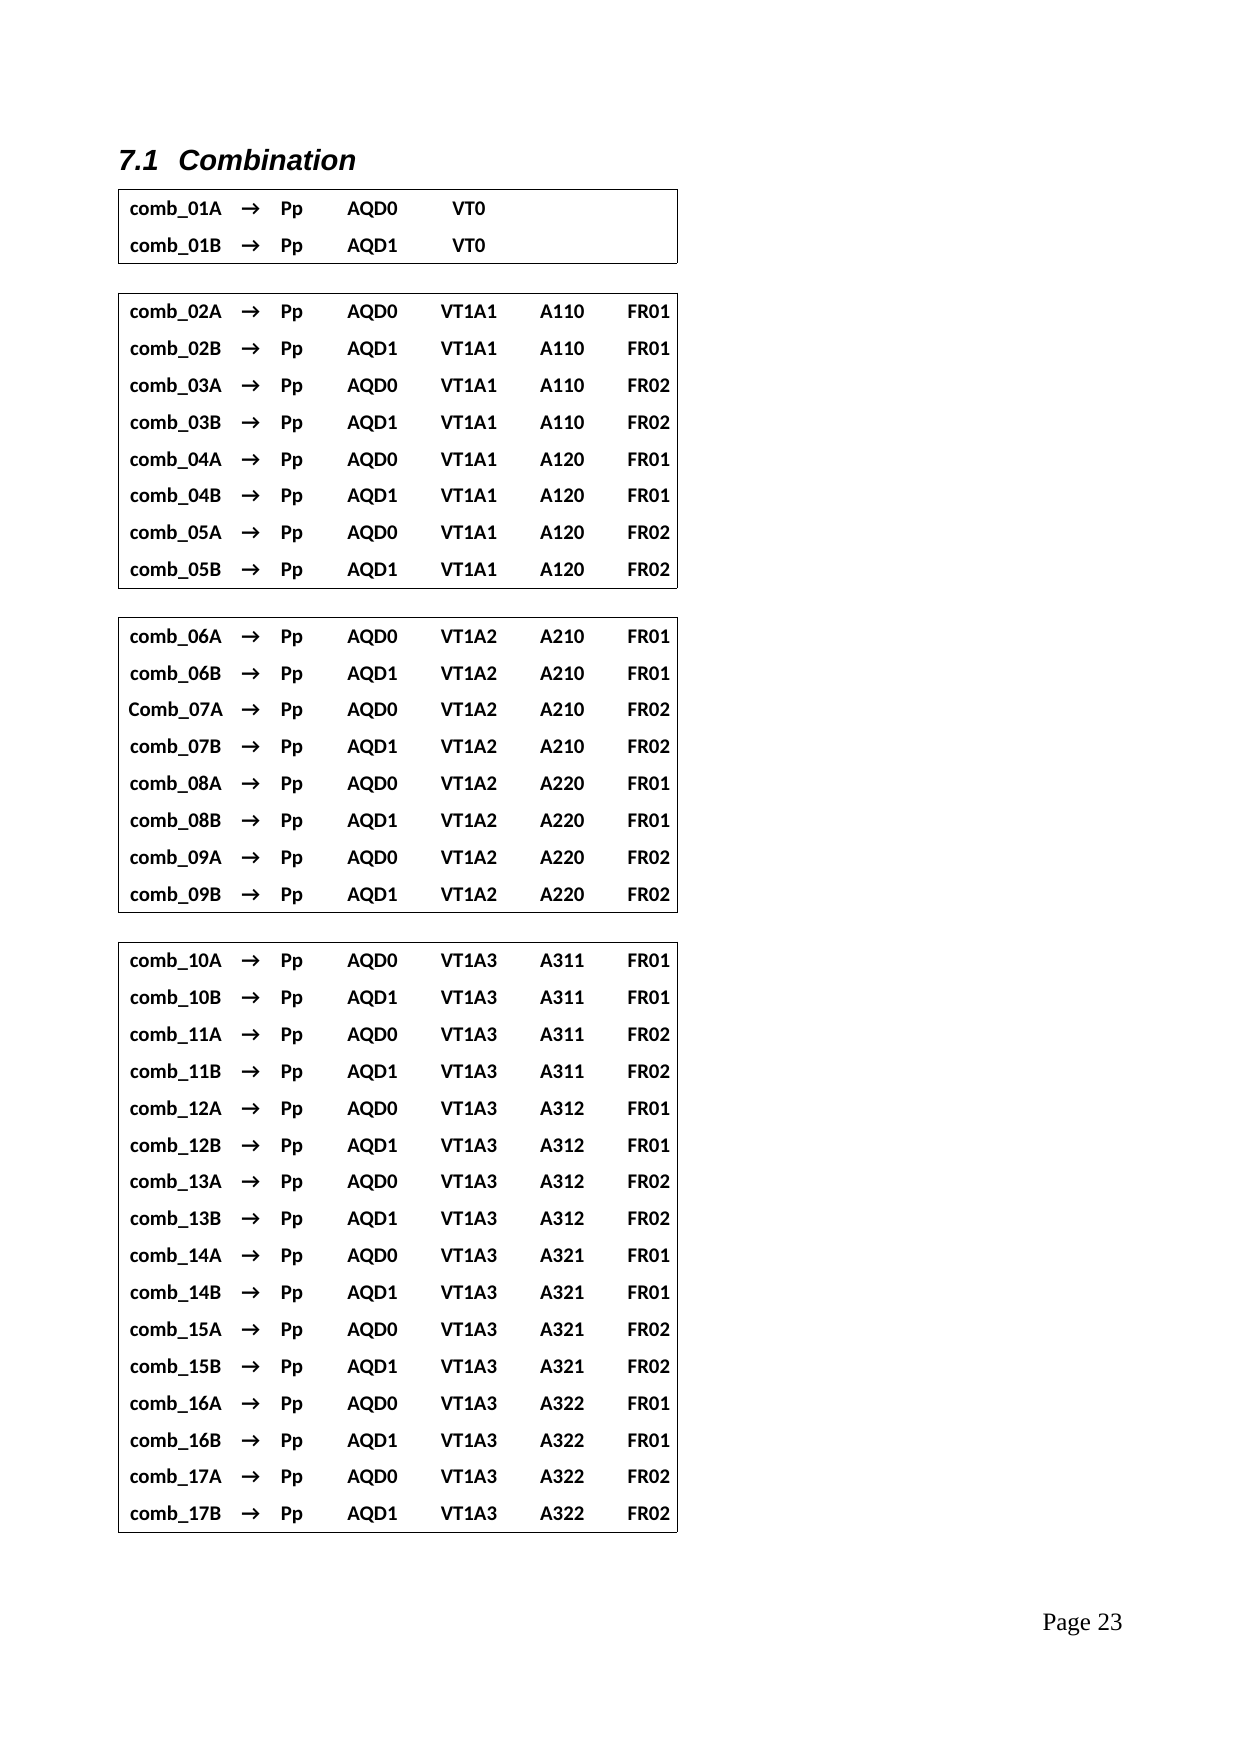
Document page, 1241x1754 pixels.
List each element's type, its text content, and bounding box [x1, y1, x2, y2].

table_header Pp [273, 190, 311, 226]
table_cell VT1A2 [434, 654, 504, 691]
table_cell Pp [273, 226, 311, 263]
table_cell comb_16A [119, 1384, 233, 1421]
table_cell [591, 765, 621, 802]
table_cell A321 [533, 1274, 591, 1311]
table_cell [404, 294, 434, 329]
table_cell comb_14B [119, 1274, 233, 1311]
table_cell A311 [533, 1016, 591, 1052]
table_cell [591, 1311, 621, 1347]
table_cell [591, 839, 621, 875]
table_cell → [233, 875, 273, 912]
table_cell VT1A1 [434, 514, 504, 551]
table_cell → [233, 618, 273, 654]
table_cell comb_04B [119, 477, 233, 514]
table_cell [504, 264, 533, 292]
table_cell [404, 1237, 434, 1274]
table_cell [404, 765, 434, 802]
table_cell [591, 514, 621, 551]
table_cell [504, 1163, 533, 1200]
table_cell [504, 514, 533, 551]
table_cell [504, 551, 533, 588]
table_cell A311 [533, 1053, 591, 1089]
table_cell → [233, 1348, 273, 1384]
table_cell VT1A3 [434, 1274, 504, 1311]
table_cell [340, 913, 404, 942]
table_cell [591, 330, 621, 366]
table_cell [404, 802, 434, 838]
table_cell A312 [533, 1163, 591, 1200]
table_cell [404, 514, 434, 551]
table_cell AQD0 [340, 1311, 404, 1347]
table_cell [404, 1495, 434, 1532]
table_cell AQD1 [340, 226, 404, 263]
table_cell → [233, 839, 273, 875]
table_cell [118, 913, 233, 942]
table_cell → [233, 1311, 273, 1347]
table_cell VT1A3 [434, 1053, 504, 1089]
table_cell VT1A3 [434, 1458, 504, 1495]
table_cell Pp [273, 1384, 311, 1421]
table_cell Pp [273, 1053, 311, 1089]
table_cell A321 [533, 1311, 591, 1347]
table_cell [504, 440, 533, 477]
table_cell comb_12B [119, 1126, 233, 1163]
table_cell [591, 440, 621, 477]
table_cell VT1A2 [434, 618, 504, 654]
table_cell [404, 1089, 434, 1126]
table_cell A110 [533, 403, 591, 440]
table_cell [504, 839, 533, 875]
table_cell [591, 979, 621, 1016]
table_cell [621, 226, 677, 263]
table_cell comb_11A [119, 1016, 233, 1052]
table_cell [311, 1348, 340, 1384]
table_cell [404, 551, 434, 588]
table_cell [591, 1495, 621, 1532]
table_header → [233, 190, 273, 226]
table_cell A220 [533, 802, 591, 838]
table_cell FR02 [621, 839, 677, 875]
table_cell FR01 [621, 477, 677, 514]
table_cell FR01 [621, 618, 677, 654]
table_cell [311, 1163, 340, 1200]
table_cell AQD1 [340, 1274, 404, 1311]
table_cell AQD0 [340, 618, 404, 654]
table_cell Pp [273, 440, 311, 477]
table_cell Pp [273, 514, 311, 551]
table_cell → [233, 802, 273, 838]
subtitle Combination [118, 143, 1122, 177]
table_cell comb_10B [119, 979, 233, 1016]
table_cell Pp [273, 1311, 311, 1347]
table_cell [504, 589, 533, 617]
table_cell AQD1 [340, 1200, 404, 1237]
table_cell comb_04A [119, 440, 233, 477]
table_cell A312 [533, 1089, 591, 1126]
table_cell AQD0 [340, 1016, 404, 1052]
table_cell A120 [533, 440, 591, 477]
table_cell [591, 728, 621, 765]
table_cell → [233, 1200, 273, 1237]
table_cell [311, 839, 340, 875]
table_cell FR02 [621, 1458, 677, 1495]
table_cell [311, 330, 340, 366]
table_cell FR01 [621, 654, 677, 691]
table_cell [311, 514, 340, 551]
table_cell [591, 403, 621, 440]
table_cell [404, 1311, 434, 1347]
table_cell comb_03B [119, 403, 233, 440]
table_cell [311, 1458, 340, 1495]
table_cell [311, 1495, 340, 1532]
table_cell [591, 1384, 621, 1421]
table_cell [404, 1126, 434, 1163]
table_cell VT1A3 [434, 1384, 504, 1421]
table_cell [591, 1274, 621, 1311]
table_cell AQD0 [340, 514, 404, 551]
table_cell AQD1 [340, 979, 404, 1016]
table_cell Pp [273, 477, 311, 514]
table_cell VT1A3 [434, 1495, 504, 1532]
table_cell [311, 913, 340, 942]
table_cell Pp [273, 551, 311, 588]
table_cell VT1A2 [434, 691, 504, 728]
table_header AQD0 [340, 190, 404, 226]
table_cell → [233, 943, 273, 979]
table_cell → [233, 1384, 273, 1421]
table_cell [504, 618, 533, 654]
table_cell VT1A3 [434, 1089, 504, 1126]
table_cell A321 [533, 1237, 591, 1274]
table_cell → [233, 654, 273, 691]
table_cell FR01 [621, 943, 677, 979]
table_cell [404, 1163, 434, 1200]
table_cell VT1A3 [434, 1163, 504, 1200]
table_cell → [233, 728, 273, 765]
table_cell → [233, 294, 273, 329]
table_cell → [233, 1274, 273, 1311]
table_cell Pp [273, 366, 311, 403]
table_cell [504, 477, 533, 514]
table_cell [118, 589, 233, 617]
table_cell [504, 1237, 533, 1274]
table_cell [504, 1348, 533, 1384]
table_cell [591, 294, 621, 329]
table_cell [404, 618, 434, 654]
table_cell [311, 440, 340, 477]
table_cell A120 [533, 551, 591, 588]
table_cell Pp [273, 618, 311, 654]
table_cell VT1A3 [434, 1348, 504, 1384]
table_cell [434, 589, 504, 617]
table_cell [233, 913, 273, 942]
table_cell → [233, 1458, 273, 1495]
table_cell [591, 654, 621, 691]
table_cell comb_10A [119, 943, 233, 979]
table_cell [404, 1384, 434, 1421]
table_cell A210 [533, 654, 591, 691]
table_cell FR02 [621, 1053, 677, 1089]
table_cell [533, 913, 591, 942]
table_cell → [233, 1163, 273, 1200]
table_cell AQD1 [340, 477, 404, 514]
table_cell FR02 [621, 728, 677, 765]
table_cell Pp [273, 1237, 311, 1274]
table_cell → [233, 979, 273, 1016]
table_cell [533, 226, 591, 263]
table_cell [273, 913, 311, 942]
table_cell comb_02B [119, 330, 233, 366]
table_cell AQD1 [340, 330, 404, 366]
table_cell Pp [273, 1495, 311, 1532]
table_cell VT1A3 [434, 943, 504, 979]
table_cell comb_08B [119, 802, 233, 838]
table_header [504, 190, 533, 226]
table_cell AQD1 [340, 1495, 404, 1532]
table_cell → [233, 1053, 273, 1089]
table_cell [404, 728, 434, 765]
table_cell [404, 477, 434, 514]
table_cell [404, 264, 434, 292]
table_cell [404, 913, 434, 942]
table_header [311, 190, 340, 226]
table_cell AQD0 [340, 691, 404, 728]
table_cell [404, 839, 434, 875]
table_cell [504, 1458, 533, 1495]
table_cell comb_05B [119, 551, 233, 588]
table_cell comb_07B [119, 728, 233, 765]
table_cell [591, 477, 621, 514]
table_cell FR02 [621, 551, 677, 588]
table_cell FR02 [621, 691, 677, 728]
table_cell [504, 765, 533, 802]
table_cell VT1A3 [434, 979, 504, 1016]
table_cell [404, 403, 434, 440]
table_cell [311, 654, 340, 691]
table_cell → [233, 1421, 273, 1458]
table_cell Pp [273, 802, 311, 838]
table_cell [311, 875, 340, 912]
table_cell comb_01B [119, 226, 233, 263]
table_header [591, 190, 621, 226]
table_cell VT1A2 [434, 765, 504, 802]
table_cell [118, 264, 233, 292]
table_cell VT1A2 [434, 875, 504, 912]
table_cell [504, 1495, 533, 1532]
table_cell comb_15B [119, 1348, 233, 1384]
table_cell → [233, 765, 273, 802]
table_cell [404, 1348, 434, 1384]
table_cell FR01 [621, 802, 677, 838]
table_cell → [233, 514, 273, 551]
table_cell Pp [273, 1200, 311, 1237]
table_cell [591, 802, 621, 838]
table_cell comb_06B [119, 654, 233, 691]
table_cell [233, 589, 273, 617]
table_cell Pp [273, 294, 311, 329]
table_cell [404, 1016, 434, 1052]
table_header comb_01A [119, 190, 233, 226]
table_cell [504, 802, 533, 838]
table_cell [233, 264, 273, 292]
table_cell A311 [533, 979, 591, 1016]
table_cell comb_12A [119, 1089, 233, 1126]
table_cell [311, 943, 340, 979]
table_cell AQD1 [340, 1126, 404, 1163]
table_cell [591, 264, 621, 292]
table_cell → [233, 403, 273, 440]
table_cell comb_02A [119, 294, 233, 329]
table_cell [591, 691, 621, 728]
table_cell AQD0 [340, 1089, 404, 1126]
table_cell [404, 1200, 434, 1237]
table_cell [533, 589, 591, 617]
table_cell [591, 943, 621, 979]
table_cell FR01 [621, 1089, 677, 1126]
table_cell AQD1 [340, 1348, 404, 1384]
table_cell comb_15A [119, 1311, 233, 1347]
table_cell [311, 1421, 340, 1458]
table_cell → [233, 551, 273, 588]
table_cell Pp [273, 1274, 311, 1311]
table_cell [404, 589, 434, 617]
table_cell AQD0 [340, 1384, 404, 1421]
table_cell [504, 913, 533, 942]
table_cell [504, 226, 533, 263]
table_cell Pp [273, 1126, 311, 1163]
table_cell [504, 943, 533, 979]
table_cell AQD1 [340, 1053, 404, 1089]
table_cell [340, 264, 404, 292]
table_cell [591, 366, 621, 403]
table_cell [591, 875, 621, 912]
table_cell [311, 589, 340, 617]
table_cell [311, 802, 340, 838]
table_cell [504, 1384, 533, 1421]
table_cell A120 [533, 514, 591, 551]
table_cell [311, 1200, 340, 1237]
table_cell [504, 1053, 533, 1089]
table_cell A210 [533, 728, 591, 765]
table_cell Pp [273, 403, 311, 440]
table_cell [591, 1237, 621, 1274]
table_cell A322 [533, 1384, 591, 1421]
table_cell [404, 691, 434, 728]
table_cell VT1A1 [434, 366, 504, 403]
table_cell AQD1 [340, 551, 404, 588]
table_cell FR01 [621, 765, 677, 802]
table_cell AQD1 [340, 1421, 404, 1458]
table_cell Pp [273, 1348, 311, 1384]
table_cell [311, 728, 340, 765]
table_cell VT1A2 [434, 802, 504, 838]
table_cell VT1A1 [434, 294, 504, 329]
table_cell comb_03A [119, 366, 233, 403]
table_cell AQD1 [340, 654, 404, 691]
table_cell Pp [273, 765, 311, 802]
table_cell → [233, 366, 273, 403]
table_cell AQD1 [340, 728, 404, 765]
table_cell → [233, 1237, 273, 1274]
table_cell [621, 913, 677, 942]
table_cell comb_17A [119, 1458, 233, 1495]
table_cell FR01 [621, 330, 677, 366]
table_cell [591, 1458, 621, 1495]
table_cell VT1A2 [434, 839, 504, 875]
table_cell A322 [533, 1458, 591, 1495]
table_cell Pp [273, 728, 311, 765]
table_cell [311, 1274, 340, 1311]
table_cell [504, 728, 533, 765]
table_cell [404, 875, 434, 912]
table_cell → [233, 440, 273, 477]
table_header VT0 [434, 190, 504, 226]
table_cell comb_05A [119, 514, 233, 551]
table_cell [504, 654, 533, 691]
table_cell FR01 [621, 440, 677, 477]
table_cell A210 [533, 691, 591, 728]
table_cell [404, 1458, 434, 1495]
table_cell A220 [533, 875, 591, 912]
table_cell [404, 330, 434, 366]
table_cell A110 [533, 366, 591, 403]
table_cell comb_13B [119, 1200, 233, 1237]
table_cell [404, 979, 434, 1016]
table_cell AQD1 [340, 802, 404, 838]
table_cell [504, 1311, 533, 1347]
table_cell AQD0 [340, 1458, 404, 1495]
table_cell [404, 1421, 434, 1458]
table_cell Pp [273, 330, 311, 366]
table_cell Pp [273, 1421, 311, 1458]
table_cell [311, 226, 340, 263]
table_cell [504, 1016, 533, 1052]
table_cell FR01 [621, 1421, 677, 1458]
table_cell VT1A3 [434, 1237, 504, 1274]
table_cell VT1A2 [434, 728, 504, 765]
table_cell AQD0 [340, 765, 404, 802]
table_cell [591, 1053, 621, 1089]
table_cell FR02 [621, 403, 677, 440]
table_cell [591, 1163, 621, 1200]
table_cell A322 [533, 1495, 591, 1532]
table_cell [311, 1016, 340, 1052]
table_cell [504, 294, 533, 329]
table_cell [311, 979, 340, 1016]
table_cell A110 [533, 294, 591, 329]
table_cell FR02 [621, 1348, 677, 1384]
table_cell [404, 1053, 434, 1089]
table_cell [504, 691, 533, 728]
table_cell AQD0 [340, 1237, 404, 1274]
table_cell → [233, 226, 273, 263]
table_cell [311, 1089, 340, 1126]
table_cell A312 [533, 1126, 591, 1163]
table_cell [504, 1274, 533, 1311]
table_cell Pp [273, 979, 311, 1016]
table_cell comb_14A [119, 1237, 233, 1274]
table_cell [311, 294, 340, 329]
table_cell A220 [533, 839, 591, 875]
table_cell Comb_07A [119, 691, 233, 728]
table_cell VT1A3 [434, 1126, 504, 1163]
table_cell Pp [273, 1163, 311, 1200]
table_cell FR02 [621, 1200, 677, 1237]
table_cell → [233, 1126, 273, 1163]
table_cell VT1A1 [434, 440, 504, 477]
table_cell [340, 589, 404, 617]
table_cell [404, 1274, 434, 1311]
table_cell [311, 1237, 340, 1274]
table_cell [591, 913, 621, 942]
table_cell A120 [533, 477, 591, 514]
table_cell VT1A1 [434, 551, 504, 588]
table_cell Pp [273, 1016, 311, 1052]
table_cell FR02 [621, 1495, 677, 1532]
table_cell [311, 691, 340, 728]
table_cell FR02 [621, 1311, 677, 1347]
table_cell VT1A1 [434, 403, 504, 440]
table_cell [311, 1311, 340, 1347]
table_cell Pp [273, 691, 311, 728]
table_cell [311, 403, 340, 440]
table_cell comb_17B [119, 1495, 233, 1532]
table_cell comb_13A [119, 1163, 233, 1200]
table_cell comb_16B [119, 1421, 233, 1458]
table_cell comb_06A [119, 618, 233, 654]
table_cell FR02 [621, 1016, 677, 1052]
table_cell [504, 330, 533, 366]
table_cell [591, 551, 621, 588]
table_cell Pp [273, 875, 311, 912]
table_cell FR01 [621, 294, 677, 329]
table_header [533, 190, 591, 226]
table_cell comb_08A [119, 765, 233, 802]
table_cell FR01 [621, 1384, 677, 1421]
table_cell [504, 1089, 533, 1126]
table_cell Pp [273, 943, 311, 979]
table_cell [311, 366, 340, 403]
table_cell [533, 264, 591, 292]
table_cell [311, 264, 340, 292]
table_cell Pp [273, 1458, 311, 1495]
table_header [404, 190, 434, 226]
table_cell A312 [533, 1200, 591, 1237]
table_header [621, 190, 677, 226]
table_cell A220 [533, 765, 591, 802]
table_cell [404, 654, 434, 691]
table_cell [591, 1126, 621, 1163]
table_cell → [233, 1089, 273, 1126]
table_cell AQD0 [340, 1163, 404, 1200]
table_cell [311, 618, 340, 654]
table_cell A321 [533, 1348, 591, 1384]
table_cell AQD0 [340, 366, 404, 403]
table_cell VT1A3 [434, 1311, 504, 1347]
table_cell VT1A3 [434, 1200, 504, 1237]
table_cell → [233, 691, 273, 728]
table_cell comb_09A [119, 839, 233, 875]
table_cell [434, 264, 504, 292]
table_cell [504, 1421, 533, 1458]
table_cell AQD1 [340, 875, 404, 912]
table_cell AQD0 [340, 440, 404, 477]
table_cell [504, 403, 533, 440]
table_cell comb_09B [119, 875, 233, 912]
table_cell VT1A1 [434, 330, 504, 366]
table_cell FR01 [621, 1237, 677, 1274]
table_cell → [233, 1016, 273, 1052]
table_cell [504, 875, 533, 912]
table_cell [504, 366, 533, 403]
table_cell [311, 551, 340, 588]
table_cell FR01 [621, 1126, 677, 1163]
table_cell [273, 589, 311, 617]
table_cell VT1A1 [434, 477, 504, 514]
table_cell [311, 765, 340, 802]
table_cell [273, 264, 311, 292]
table_cell FR01 [621, 979, 677, 1016]
table_cell [621, 589, 677, 617]
table_cell Pp [273, 1089, 311, 1126]
table_cell A311 [533, 943, 591, 979]
table_cell [621, 264, 677, 292]
table_cell [504, 979, 533, 1016]
table_cell → [233, 330, 273, 366]
table_cell [404, 440, 434, 477]
table_cell [591, 1421, 621, 1458]
table_cell FR02 [621, 1163, 677, 1200]
table_cell VT0 [434, 226, 504, 263]
table_cell [311, 1053, 340, 1089]
table_cell AQD0 [340, 943, 404, 979]
table_cell FR02 [621, 366, 677, 403]
table_cell [591, 618, 621, 654]
table_cell A322 [533, 1421, 591, 1458]
table_cell [591, 589, 621, 617]
table_cell AQD1 [340, 403, 404, 440]
table_cell Pp [273, 839, 311, 875]
table_cell VT1A3 [434, 1421, 504, 1458]
table_cell AQD0 [340, 839, 404, 875]
table_cell [404, 943, 434, 979]
table_cell Pp [273, 654, 311, 691]
table_cell [591, 1089, 621, 1126]
table_cell [504, 1200, 533, 1237]
table_cell [311, 1384, 340, 1421]
table_cell A210 [533, 618, 591, 654]
table_cell AQD0 [340, 294, 404, 329]
table_cell [591, 1348, 621, 1384]
table_cell [404, 226, 434, 263]
table_cell [311, 477, 340, 514]
table_cell VT1A3 [434, 1016, 504, 1052]
table_cell [591, 226, 621, 263]
table_cell FR01 [621, 1274, 677, 1311]
table_cell [504, 1126, 533, 1163]
table_cell [591, 1016, 621, 1052]
table_cell → [233, 1495, 273, 1532]
table_cell FR02 [621, 514, 677, 551]
table_cell [434, 913, 504, 942]
table_cell comb_11B [119, 1053, 233, 1089]
table_cell A110 [533, 330, 591, 366]
table_cell [591, 1200, 621, 1237]
table_cell FR02 [621, 875, 677, 912]
table_cell [404, 366, 434, 403]
table_cell [311, 1126, 340, 1163]
table_cell → [233, 477, 273, 514]
